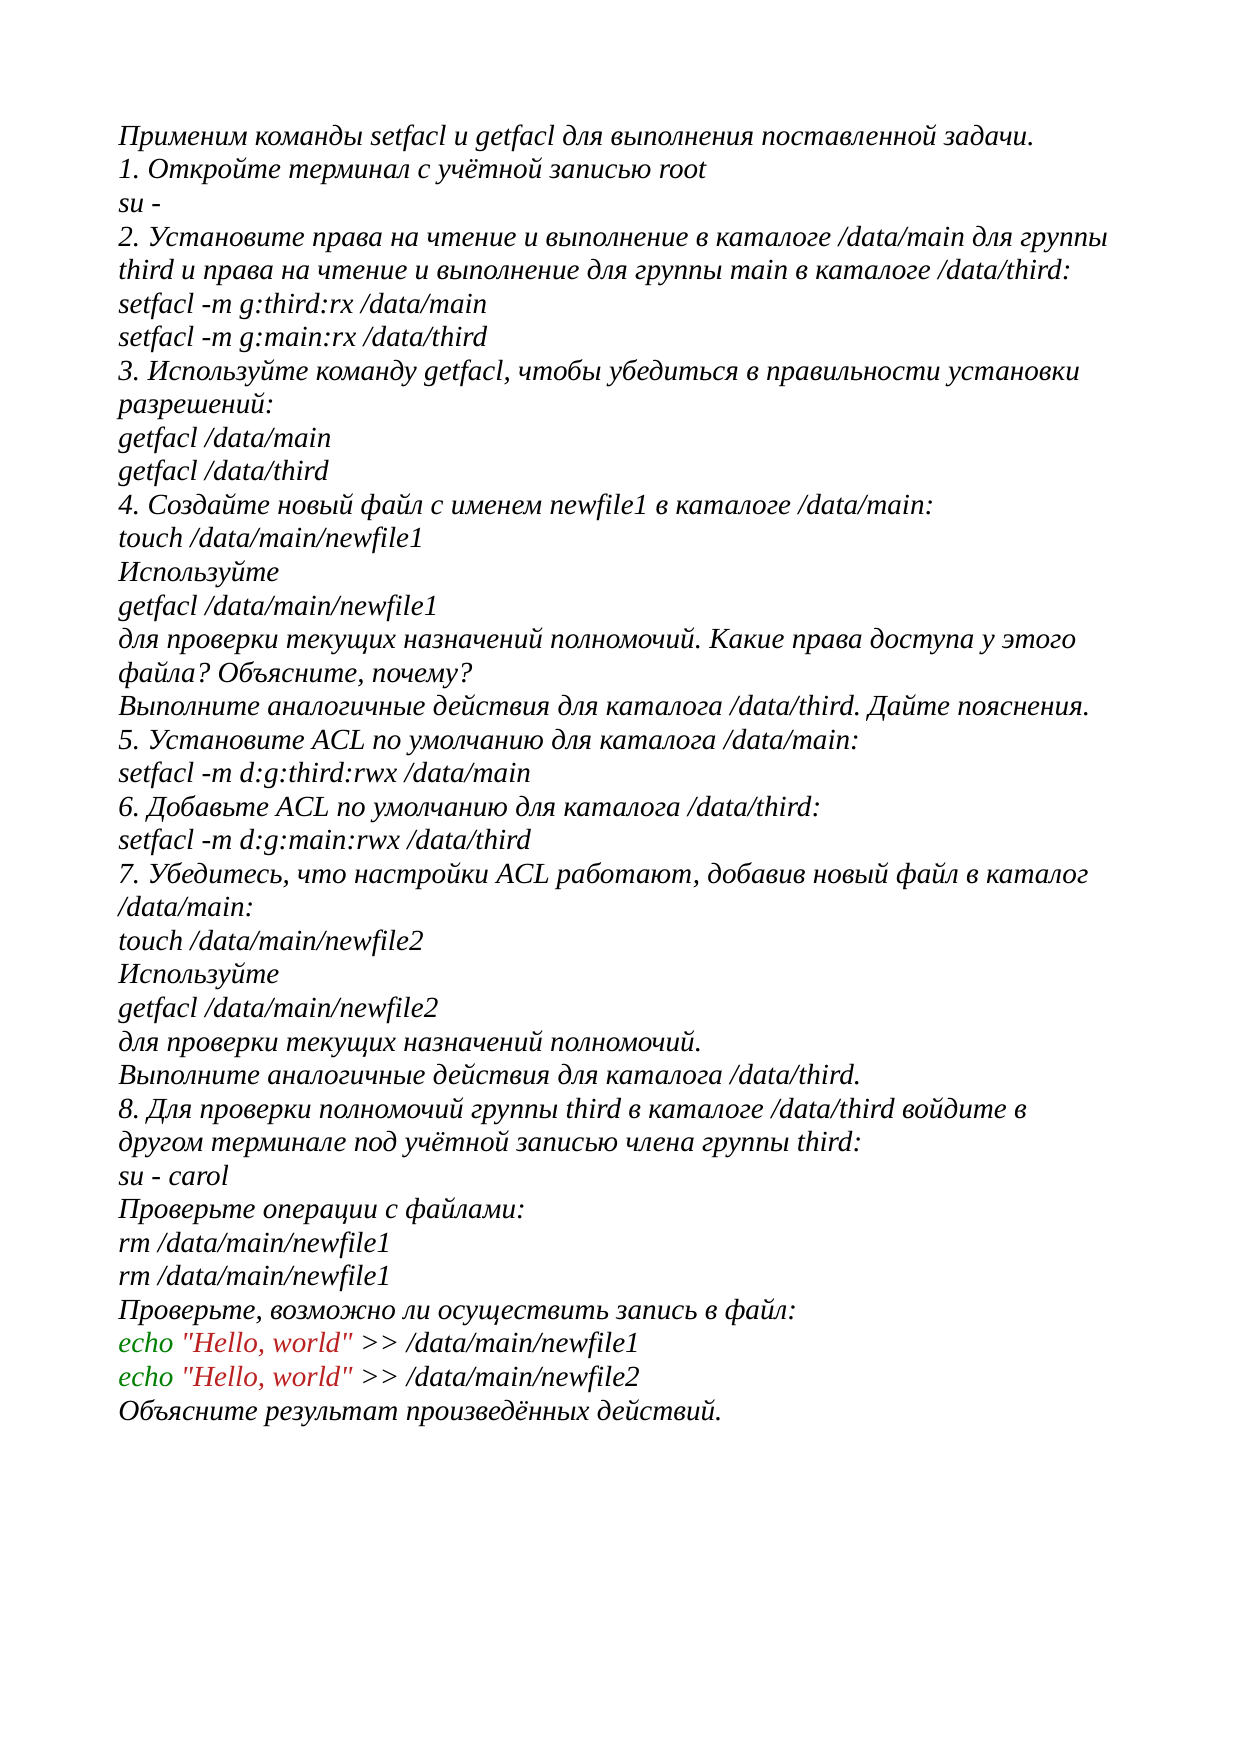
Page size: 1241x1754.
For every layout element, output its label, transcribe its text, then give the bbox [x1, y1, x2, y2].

text Используйте [118, 554, 1122, 588]
text другом терминале под учётной записью члена группы third: [118, 1124, 1122, 1158]
text Выполните аналогичные действия для каталога /data/third. [118, 1057, 1122, 1091]
text 2. Установите права на чтение и выполнение в каталоге /data/main для группы third и права на чтение и выполнение для группы main в каталоге /data/third: [118, 219, 1122, 286]
text setfacl -m d:g:third:rwx /data/main [118, 755, 1122, 789]
text echo "Hello, world" >> /data/main/newfile2 [118, 1359, 1122, 1393]
text su - carol [118, 1158, 1122, 1191]
text setfacl -m d:g:main:rwx /data/third [118, 822, 1122, 856]
text setfacl -m g:main:rx /data/third [118, 319, 1122, 353]
text getfacl /data/third [118, 453, 1122, 487]
text для проверки текущих назначений полномочий. [118, 1024, 1122, 1057]
text Выполните аналогичные действия для каталога /data/third. Дайте пояснения. [118, 688, 1122, 722]
text 7. Убедитесь, что настройки ACL работают, добавив новый файл в каталог [118, 856, 1122, 889]
text getfacl /data/main/newfile2 [118, 990, 1122, 1024]
text Проверьте, возможно ли осуществить запись в файл: [118, 1292, 1122, 1326]
text файла? Объясните, почему? [118, 655, 1122, 688]
text 8. Для проверки полномочий группы third в каталоге /data/third войдите в [118, 1091, 1122, 1124]
text 1. Откройте терминал с учётной записью root [118, 152, 1122, 185]
text 6. Добавьте ACL по умолчанию для каталога /data/third: [118, 789, 1122, 822]
text echo "Hello, world" >> /data/main/newfile1 [118, 1326, 1122, 1359]
text Объясните результат произведённых действий. [118, 1393, 1122, 1426]
text Используйте [118, 957, 1122, 990]
text Применим команды setfacl и getfacl для выполнения поставленной задачи. [118, 118, 1122, 152]
text 5. Установите ACL по умолчанию для каталога /data/main: [118, 722, 1122, 755]
text 4. Создайте новый файл с именем newfile1 в каталоге /data/main: [118, 487, 1122, 521]
text Проверьте операции с файлами: [118, 1191, 1122, 1225]
text getfacl /data/main [118, 420, 1122, 453]
text rm /data/main/newfile1 [118, 1258, 1122, 1292]
text для проверки текущих назначений полномочий. Какие права доступа у этого [118, 621, 1122, 655]
text 3. Используйте команду getfacl, чтобы убедиться в правильности установки разрешений: [118, 353, 1122, 420]
text rm /data/main/newfile1 [118, 1225, 1122, 1258]
text touch /data/main/newfile2 [118, 923, 1122, 957]
text su - [118, 185, 1122, 219]
text getfacl /data/main/newfile1 [118, 588, 1122, 621]
text touch /data/main/newfile1 [118, 521, 1122, 554]
text /data/main: [118, 889, 1122, 923]
text setfacl -m g:third:rx /data/main [118, 286, 1122, 319]
